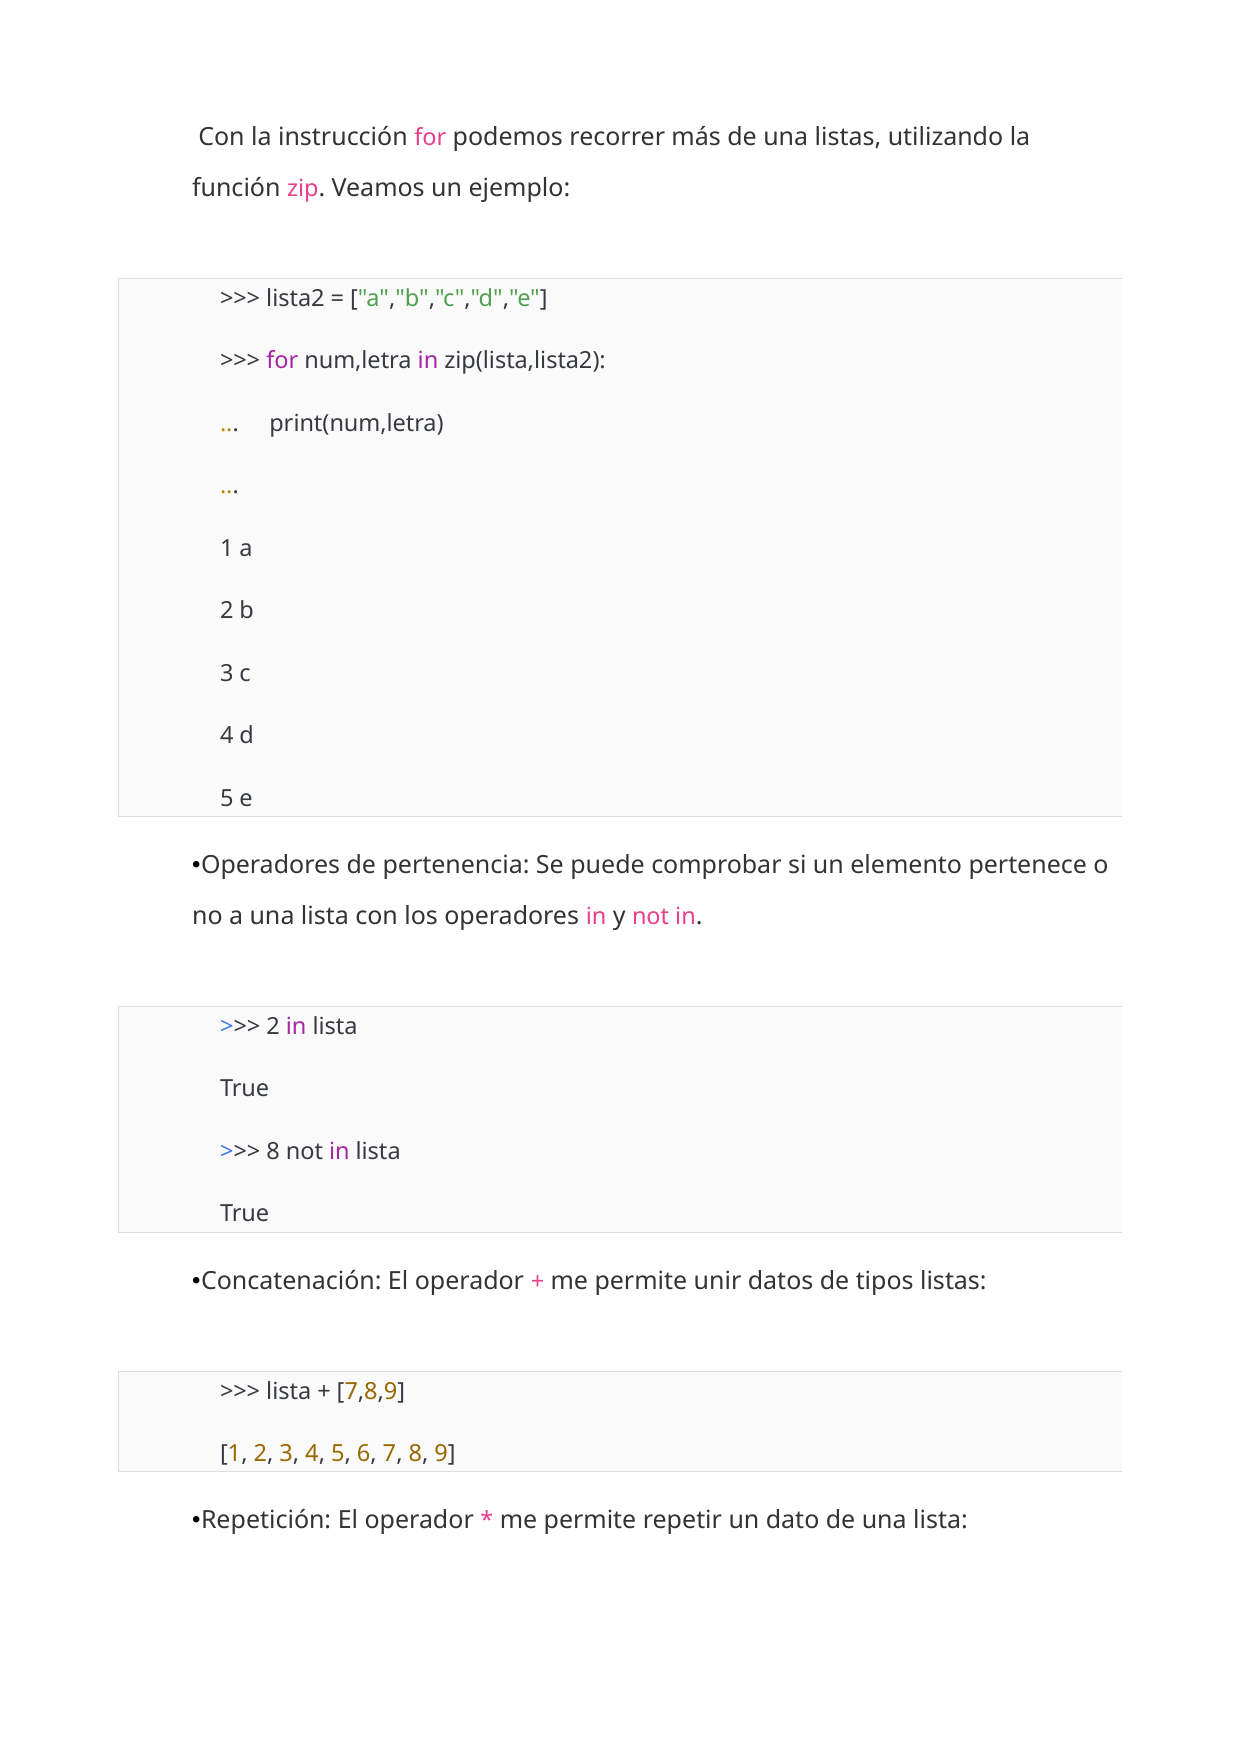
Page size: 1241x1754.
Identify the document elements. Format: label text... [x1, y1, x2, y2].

list ... [119, 465, 1122, 500]
list 1 a [119, 528, 1122, 563]
list 2 b [119, 590, 1122, 625]
list >>> for num,letra in zip(lista,lista2): [119, 340, 1122, 375]
list [1, 2, 3, 4, 5, 6, 7, 8, 9] [119, 1433, 1122, 1471]
list Operadores de pertenencia: Se puede comprobar si un elemento pertenece o no a una lista con los operadores in y not in. [118, 846, 1122, 932]
list 3 c [119, 653, 1122, 688]
list True [119, 1069, 1122, 1104]
list Con la instrucción for podemos recorrer más de una listas, utilizando la función zip. Veamos un ejemplo: [118, 118, 1122, 203]
list Concatenación: El operador + me permite unir datos de tipos listas: [118, 1262, 1122, 1296]
list 4 d [119, 715, 1122, 750]
list >>> 8 not in lista [119, 1131, 1122, 1166]
list ... print(num,letra) [119, 403, 1122, 438]
list 5 e [119, 778, 1122, 816]
list >>> lista2 = ["a","b","c","d","e"] [119, 279, 1122, 313]
list >>> lista + [7,8,9] [119, 1372, 1122, 1406]
list True [119, 1194, 1122, 1232]
list Repetición: El operador * me permite repetir un dato de una lista: [118, 1502, 1122, 1536]
list >>> 2 in lista [119, 1007, 1122, 1041]
